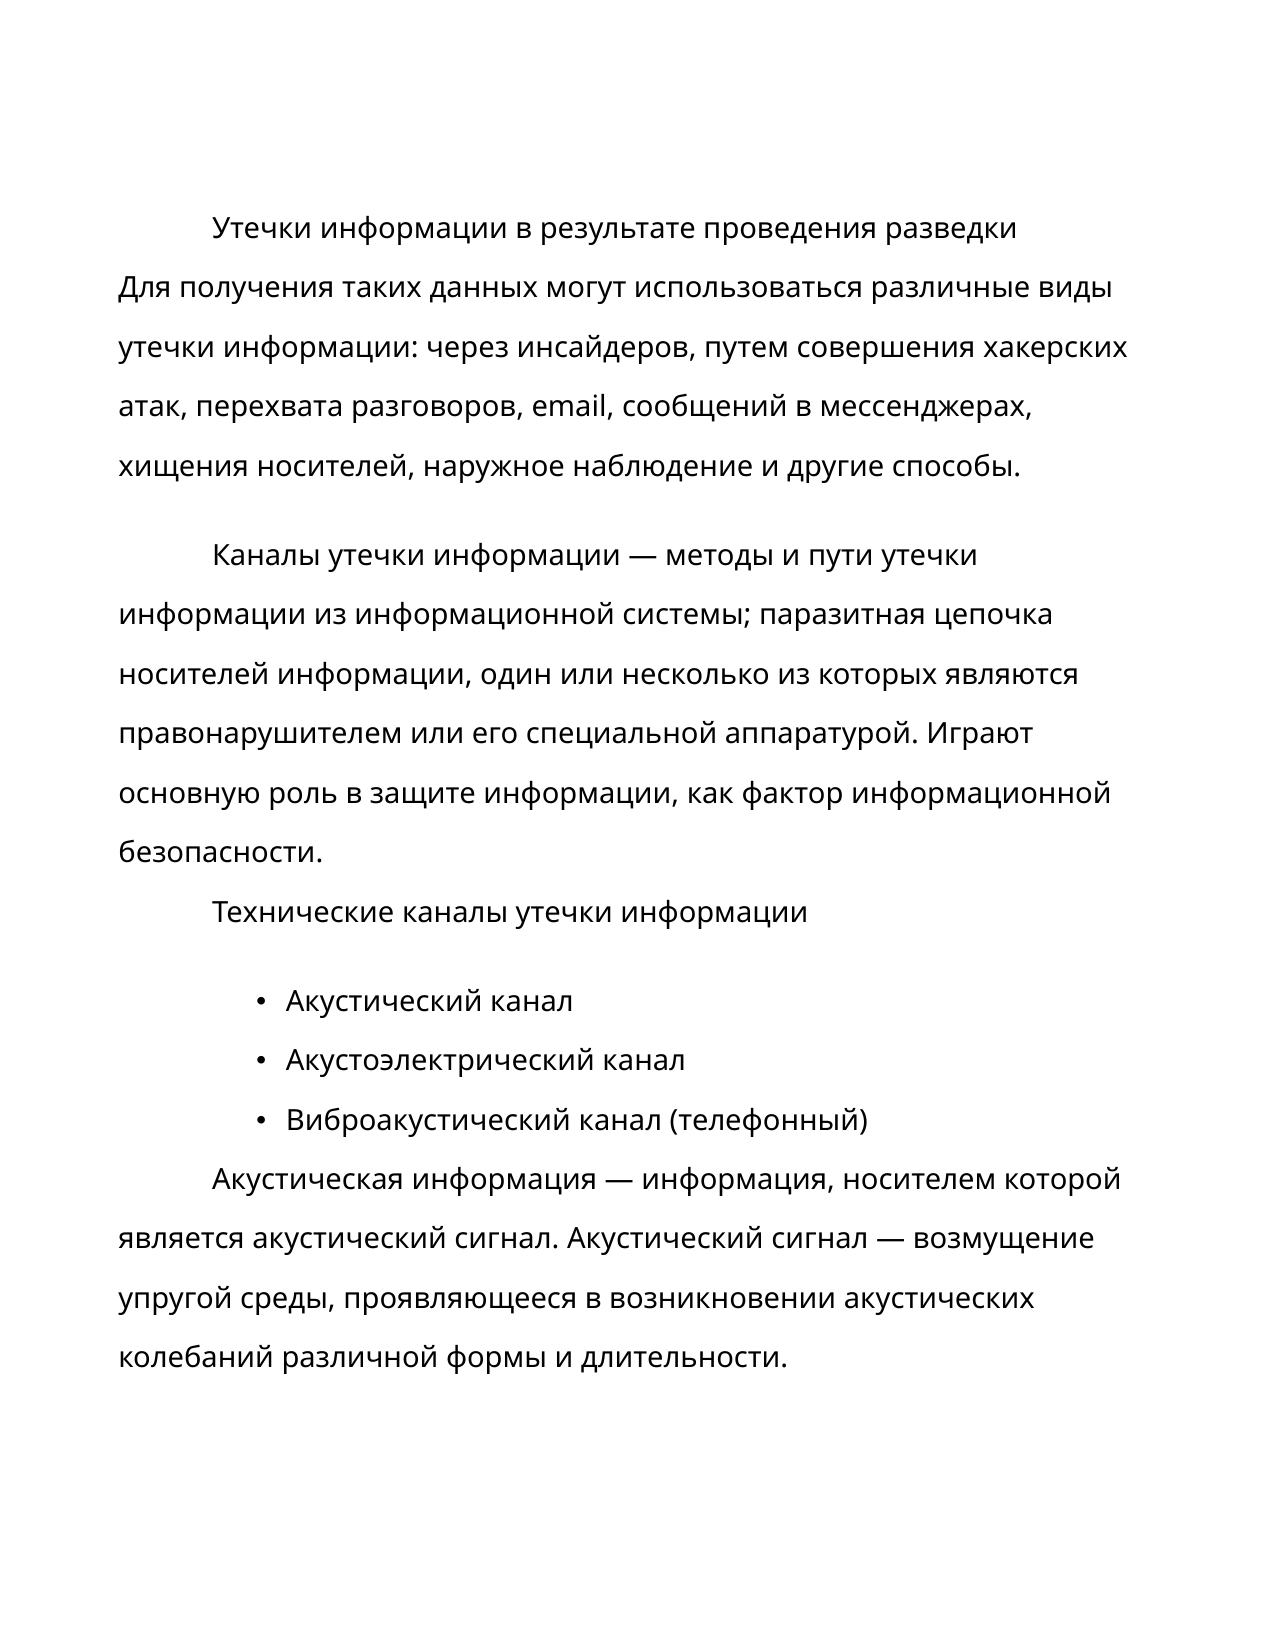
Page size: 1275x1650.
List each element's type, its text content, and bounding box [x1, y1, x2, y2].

text Каналы утечки информации — методы и пути утечки информации из информационной системы; паразитная цепочка носителей информации, один или несколько из которых являются правонарушителем или его специальной аппаратурой. Играют основную роль в защите информации, как фактор информационной безопасности. [118, 534, 1157, 871]
list Акустический канал [162, 980, 1157, 1019]
text Утечки информации в результате проведения разведки Для получения таких данных могут использоваться различные виды утечки информации: через инсайдеров, путем совершения хакерских атак, перехвата разговоров, email, сообщений в мессенджерах, хищения носителей, наружное наблюдение и другие способы. [118, 207, 1157, 485]
text Технические каналы утечки информации [118, 891, 1157, 931]
list Виброакустический канал (телефонный) [162, 1099, 1157, 1138]
text Акустическая информация — информация, носителем которой является акустический сигнал. Акустический сигнал — возмущение упругой среды, проявляющееся в возникновении акустических колебаний различной формы и длительности. [118, 1158, 1157, 1376]
list Акустоэлектрический канал [162, 1039, 1157, 1079]
